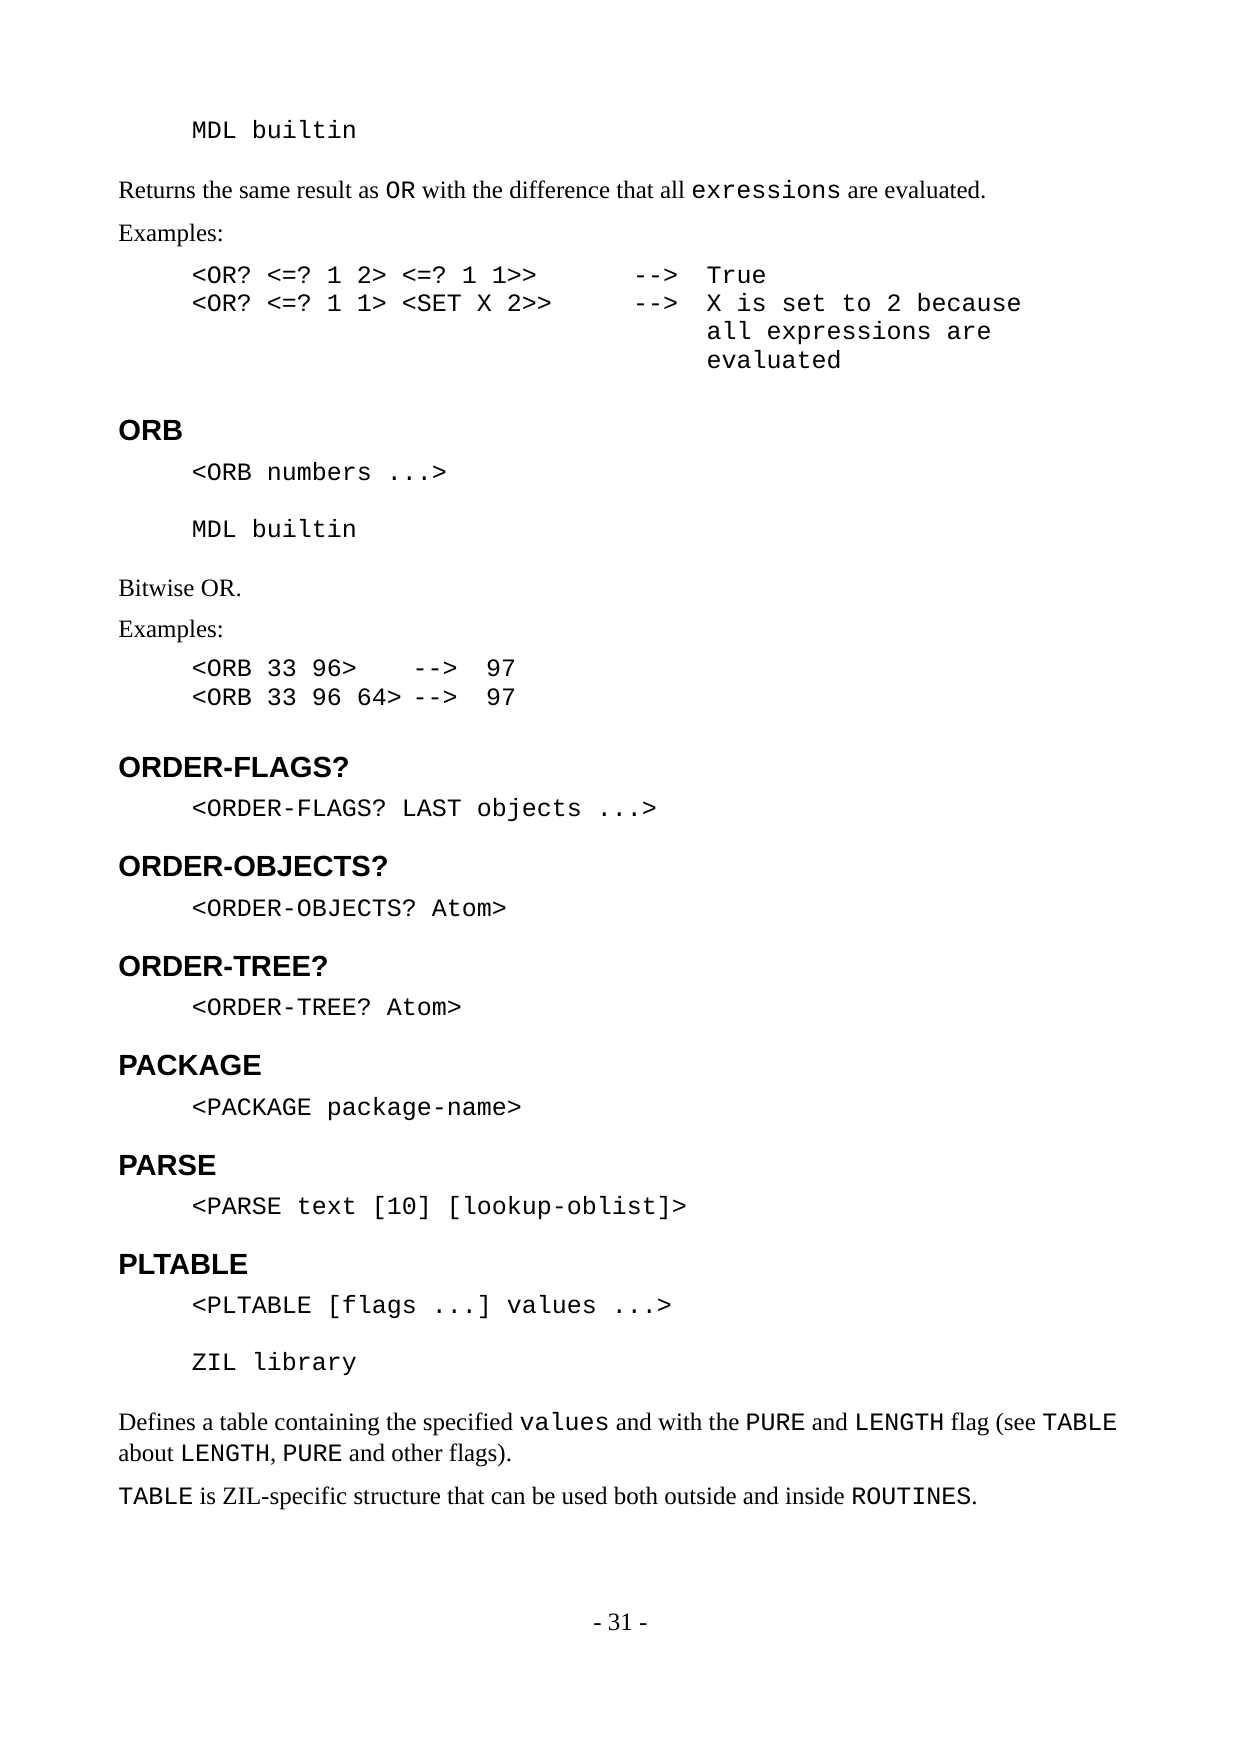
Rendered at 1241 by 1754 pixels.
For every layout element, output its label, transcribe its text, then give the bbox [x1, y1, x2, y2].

text <PARSE text [10] [lookup-oblist]> [192, 1193, 1122, 1222]
subtitle ORDER-OBJECTS? [118, 849, 1122, 883]
text <PACKAGE package-name> [192, 1094, 1122, 1122]
text <PLTABLE [flags ...] values ...> [192, 1293, 1122, 1321]
text Returns the same result as OR with the difference that all exressions are evaluated. [118, 175, 1122, 206]
text ZIL library [192, 1350, 1122, 1378]
text Bitwise OR. [118, 573, 1122, 602]
text MDL builtin [192, 118, 1122, 146]
text <ORDER-FLAGS? LAST objects ...> [192, 796, 1122, 824]
text Examples: [118, 614, 1122, 643]
text Examples: [118, 218, 1122, 247]
subtitle ORB [118, 413, 1122, 447]
text <OR? <=? 1 2> <=? 1 1>> --> True <OR? <=? 1 1> <SET X 2>> --> X is set to 2 because all expressions are evaluated [118, 260, 1122, 376]
subtitle ORDER-TREE? [118, 949, 1122, 982]
text <ORDER-TREE? Atom> [192, 995, 1122, 1023]
text <ORB numbers ...> [192, 459, 1122, 487]
subtitle PARSE [118, 1147, 1122, 1181]
subtitle PLTABLE [118, 1247, 1122, 1280]
text <ORDER-OBJECTS? Atom> [192, 895, 1122, 924]
text MDL builtin [192, 516, 1122, 544]
text <ORB 33 96> --> 97 <ORB 33 96 64> --> 97 [118, 656, 1122, 712]
text TABLE is ZIL-specific structure that can be used both outside and inside ROUTINES. [118, 1481, 1122, 1512]
subtitle PACKAGE [118, 1048, 1122, 1082]
subtitle ORDER-FLAGS? [118, 750, 1122, 783]
text Defines a table containing the specified values and with the PURE and LENGTH flag (see TABLE about LENGTH, PURE and other flags). [118, 1407, 1122, 1469]
